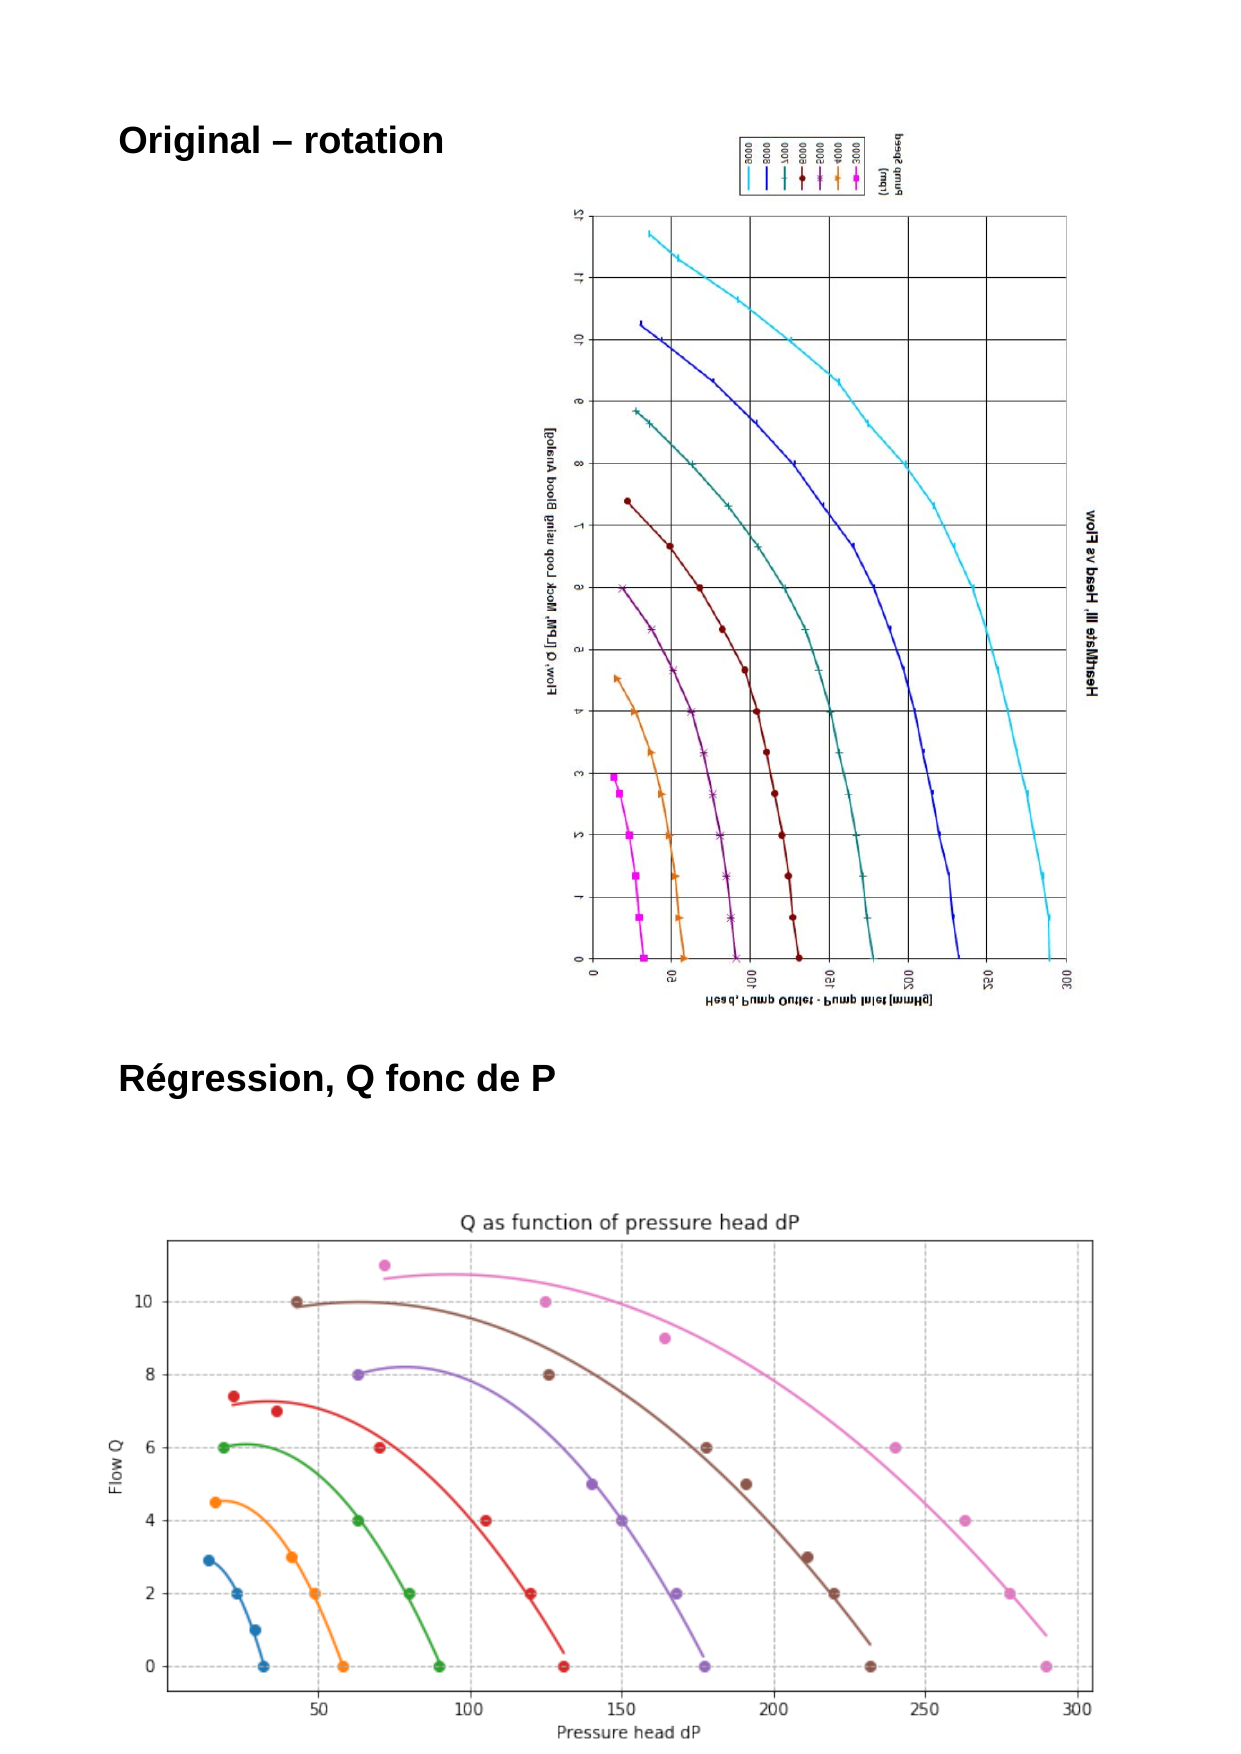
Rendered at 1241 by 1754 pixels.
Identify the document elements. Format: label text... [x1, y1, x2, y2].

subtitle Original – rotation [118, 118, 532, 162]
picture [532, 101, 1121, 1036]
picture [99, 1202, 1104, 1754]
subtitle Régression, Q fonc de P [118, 1056, 1122, 1100]
